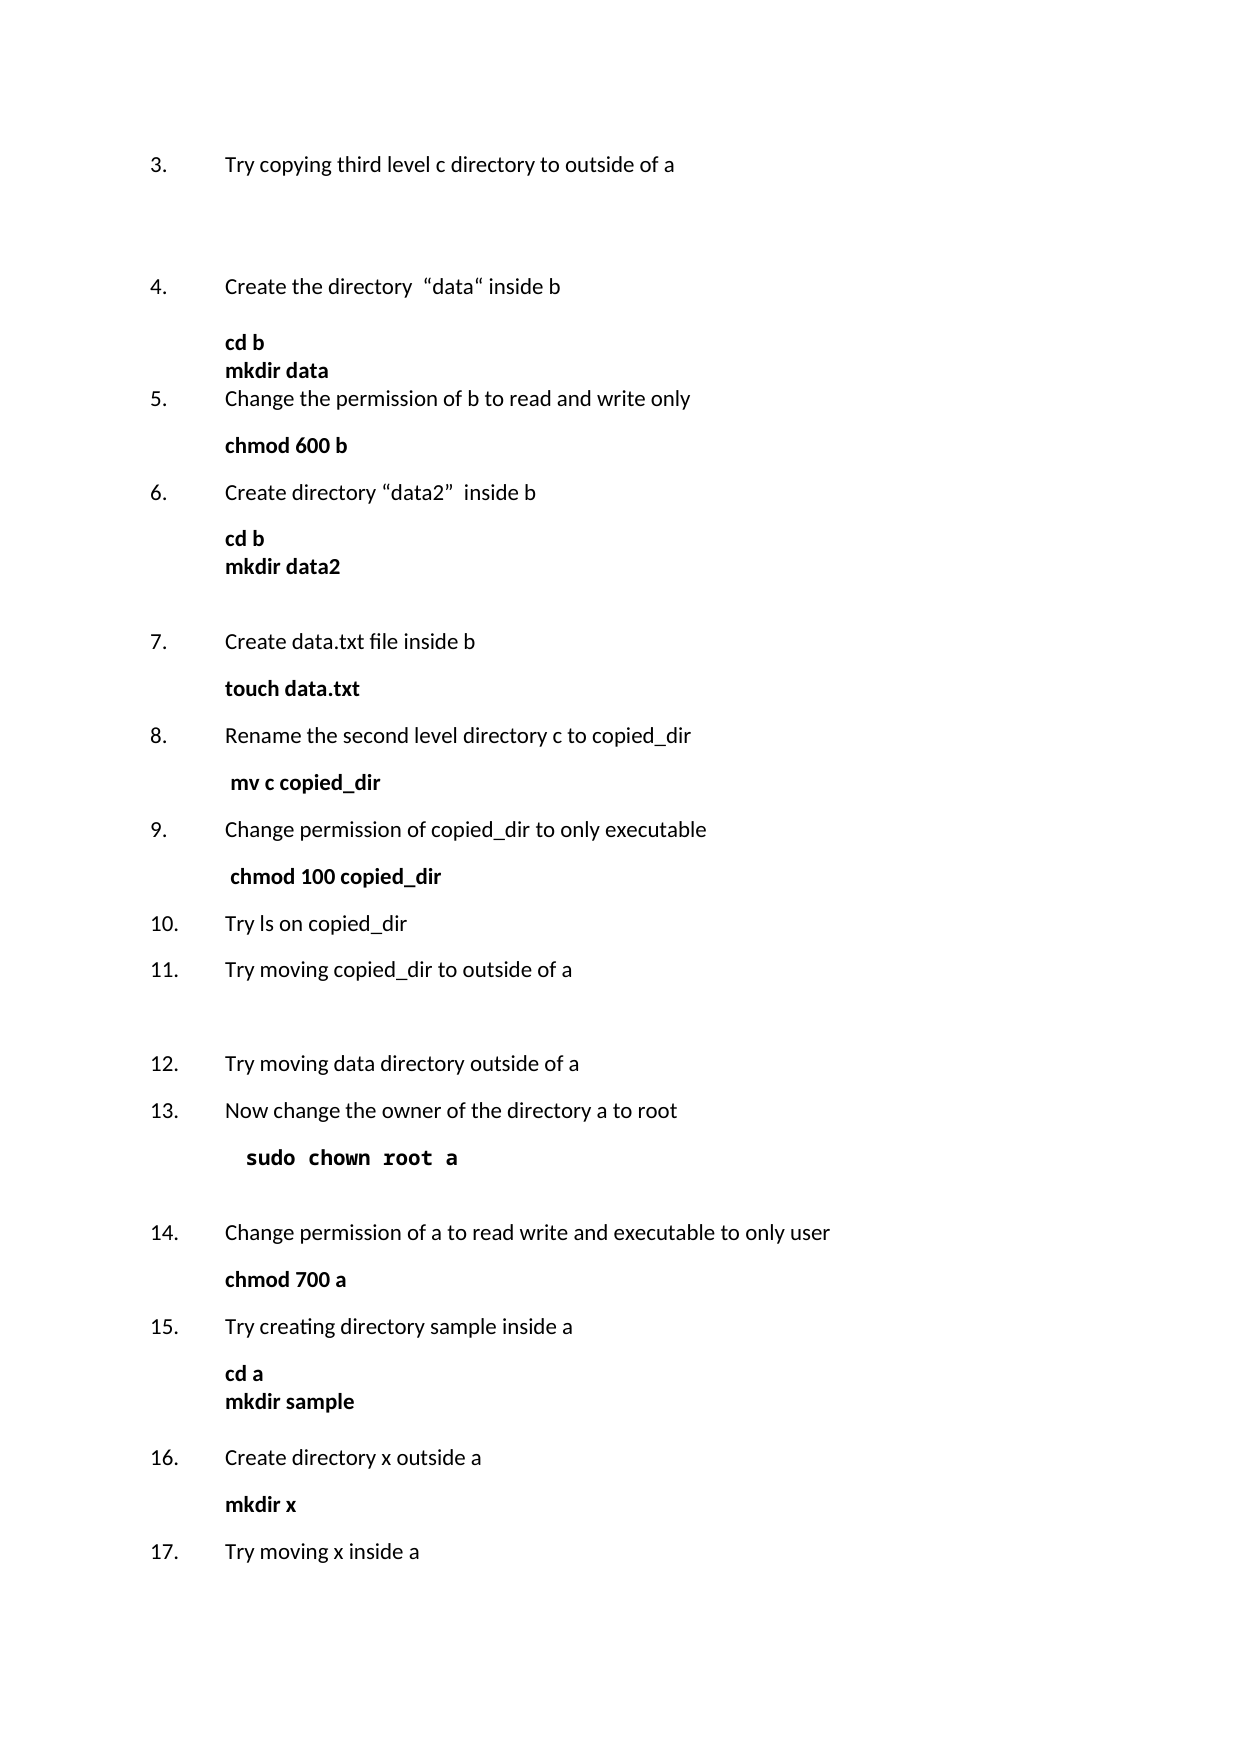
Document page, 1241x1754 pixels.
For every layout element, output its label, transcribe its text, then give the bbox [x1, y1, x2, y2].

text sudo chown root a [150, 1143, 1090, 1171]
text 4. Create the directory “data“ inside b [150, 272, 1090, 300]
text 14. Change permission of a to read write and executable to only user [150, 1218, 1090, 1246]
text 17. Try moving x inside a [150, 1537, 1090, 1565]
text cd b [150, 524, 1090, 552]
text 5. Change the permission of b to read and write only [150, 384, 1090, 412]
text chmod 700 a [150, 1265, 1090, 1293]
text cd b [150, 328, 1090, 356]
text chmod 600 b [150, 431, 1090, 459]
text mkdir data2 [150, 552, 1090, 581]
text 9. Change permission of copied_dir to only executable [150, 815, 1090, 843]
text 15. Try creating directory sample inside a [150, 1312, 1090, 1340]
text 6. Create directory “data2” inside b [150, 478, 1090, 506]
text 8. Rename the second level directory c to copied_dir [150, 721, 1090, 749]
text 3. Try copying third level c directory to outside of a [150, 150, 1090, 178]
text 11. Try moving copied_dir to outside of a [150, 956, 1090, 983]
text mkdir data [150, 356, 1090, 384]
text 7. Create data.txt file inside b [150, 627, 1090, 655]
text 10. Try ls on copied_dir [150, 909, 1090, 937]
text 16. Create directory x outside a [150, 1443, 1090, 1471]
text mkdir x [150, 1490, 1090, 1518]
text chmod 100 copied_dir [150, 862, 1090, 890]
text mv c copied_dir [150, 768, 1090, 796]
text 12. Try moving data directory outside of a [150, 1049, 1090, 1077]
text mkdir sample [150, 1387, 1090, 1415]
text 13. Now change the owner of the directory a to root [150, 1096, 1090, 1124]
text touch data.txt [150, 674, 1090, 702]
text cd a [150, 1359, 1090, 1387]
